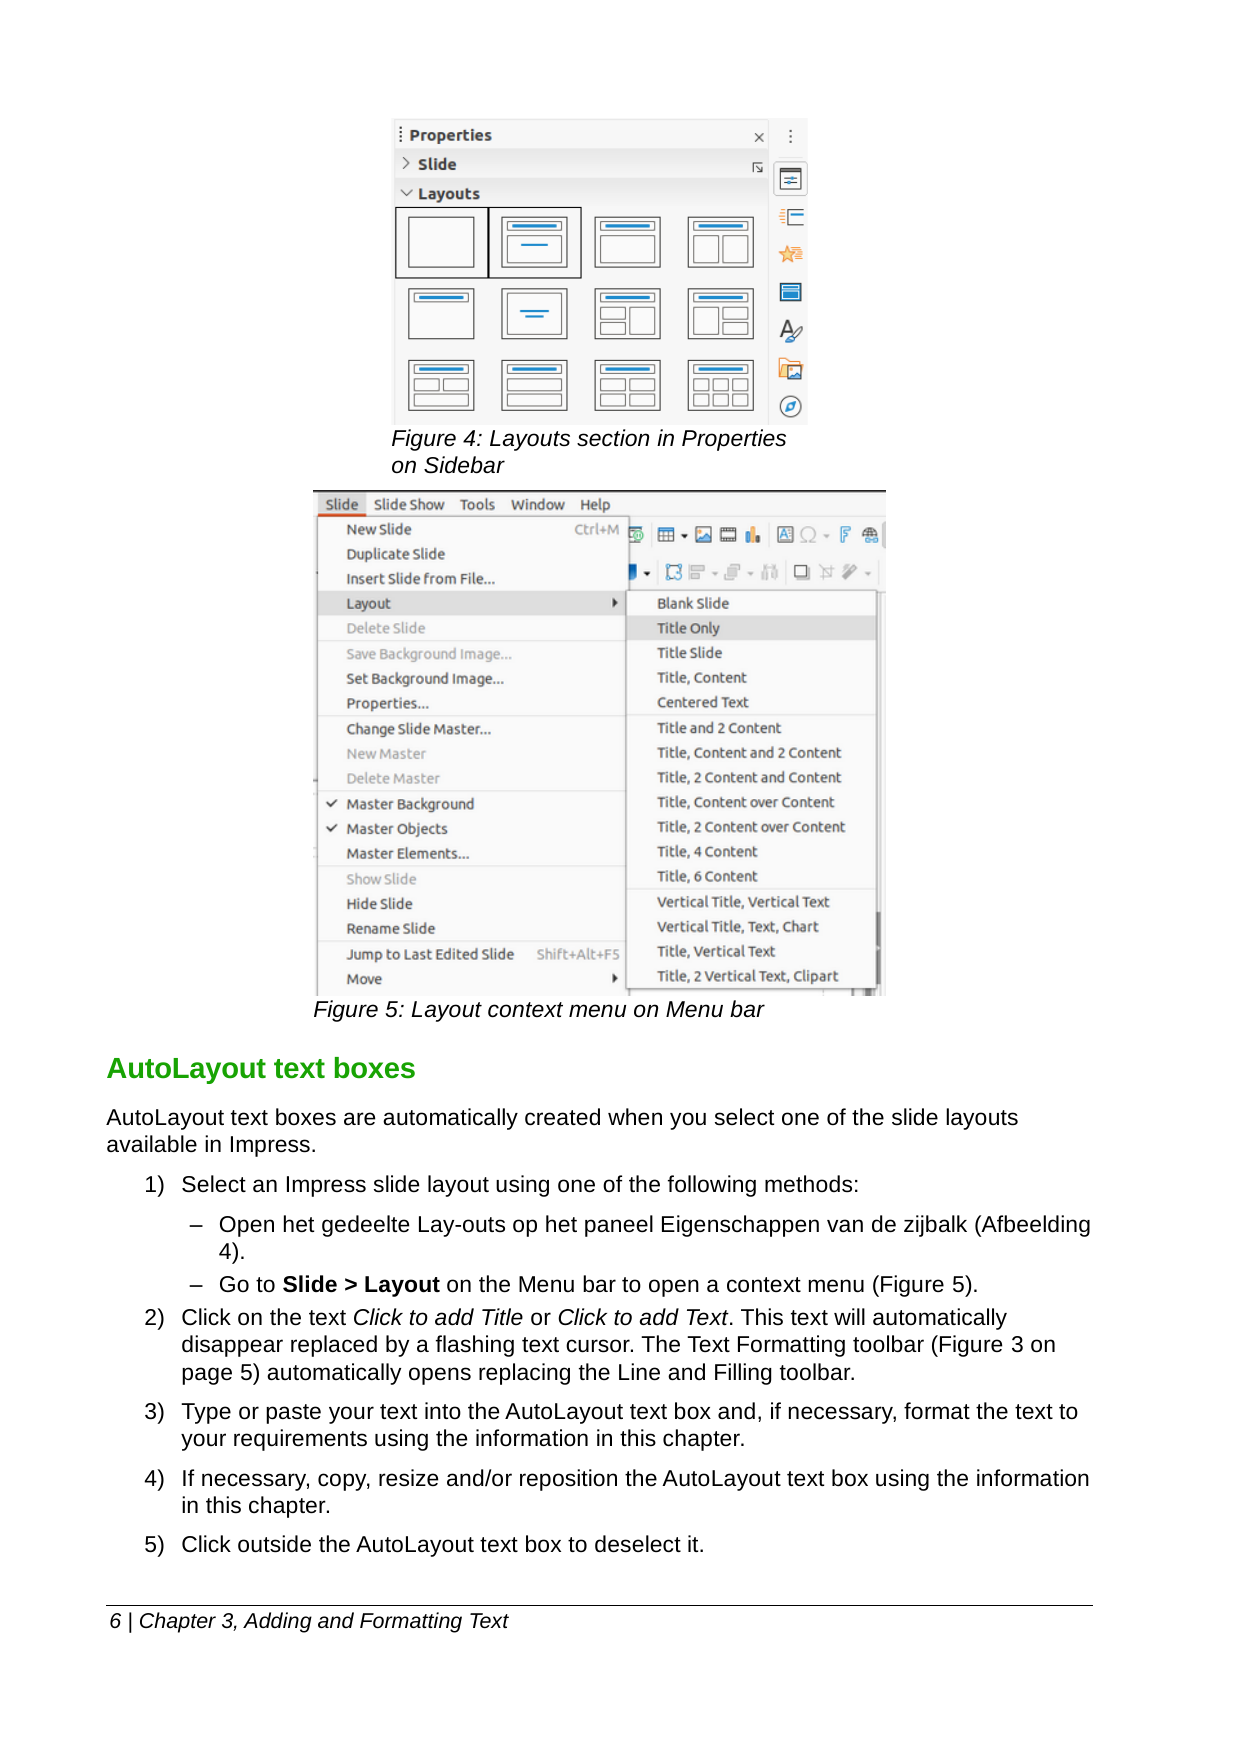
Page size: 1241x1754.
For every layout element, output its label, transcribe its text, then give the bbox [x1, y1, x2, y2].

subtitle AutoLayout text boxes [106, 1051, 1093, 1085]
list Select an Impress slide layout using one of the following methods: [164, 1170, 1093, 1197]
text Figure 5: Layout context menu on Menu bar [313, 996, 886, 1022]
list Click on the text Click to add Title or Click to add Text. This text will automatically disappear replaced by a flashing text cursor. The Text Formatting toolbar (Figure 3 on page 5) automatically opens replacing the Line and Filling toolbar. [164, 1304, 1093, 1385]
picture [313, 490, 886, 996]
list Type or paste your text into the AutoLayout text box and, if necessary, format the text to your requirements using the information in this chapter. [164, 1397, 1093, 1452]
list If necessary, copy, resize and/or reposition the AutoLayout text box using the information in this chapter. [164, 1464, 1093, 1518]
list Go to Slide > Layout on the Menu bar to open a context menu (Figure 5). [189, 1270, 1093, 1297]
text AutoLayout text boxes are automatically created when you select one of the slide layouts available in Impress. [106, 1104, 1093, 1158]
list Open het gedeelte Lay-outs op het paneel Eigenschappen van de zijbalk (Afbeelding 4). [189, 1210, 1093, 1264]
list Click outside the AutoLayout text box to deselect it. [164, 1531, 1093, 1558]
text Figure 4: Layouts section in Properties on Sidebar [391, 425, 808, 478]
picture [391, 118, 808, 425]
